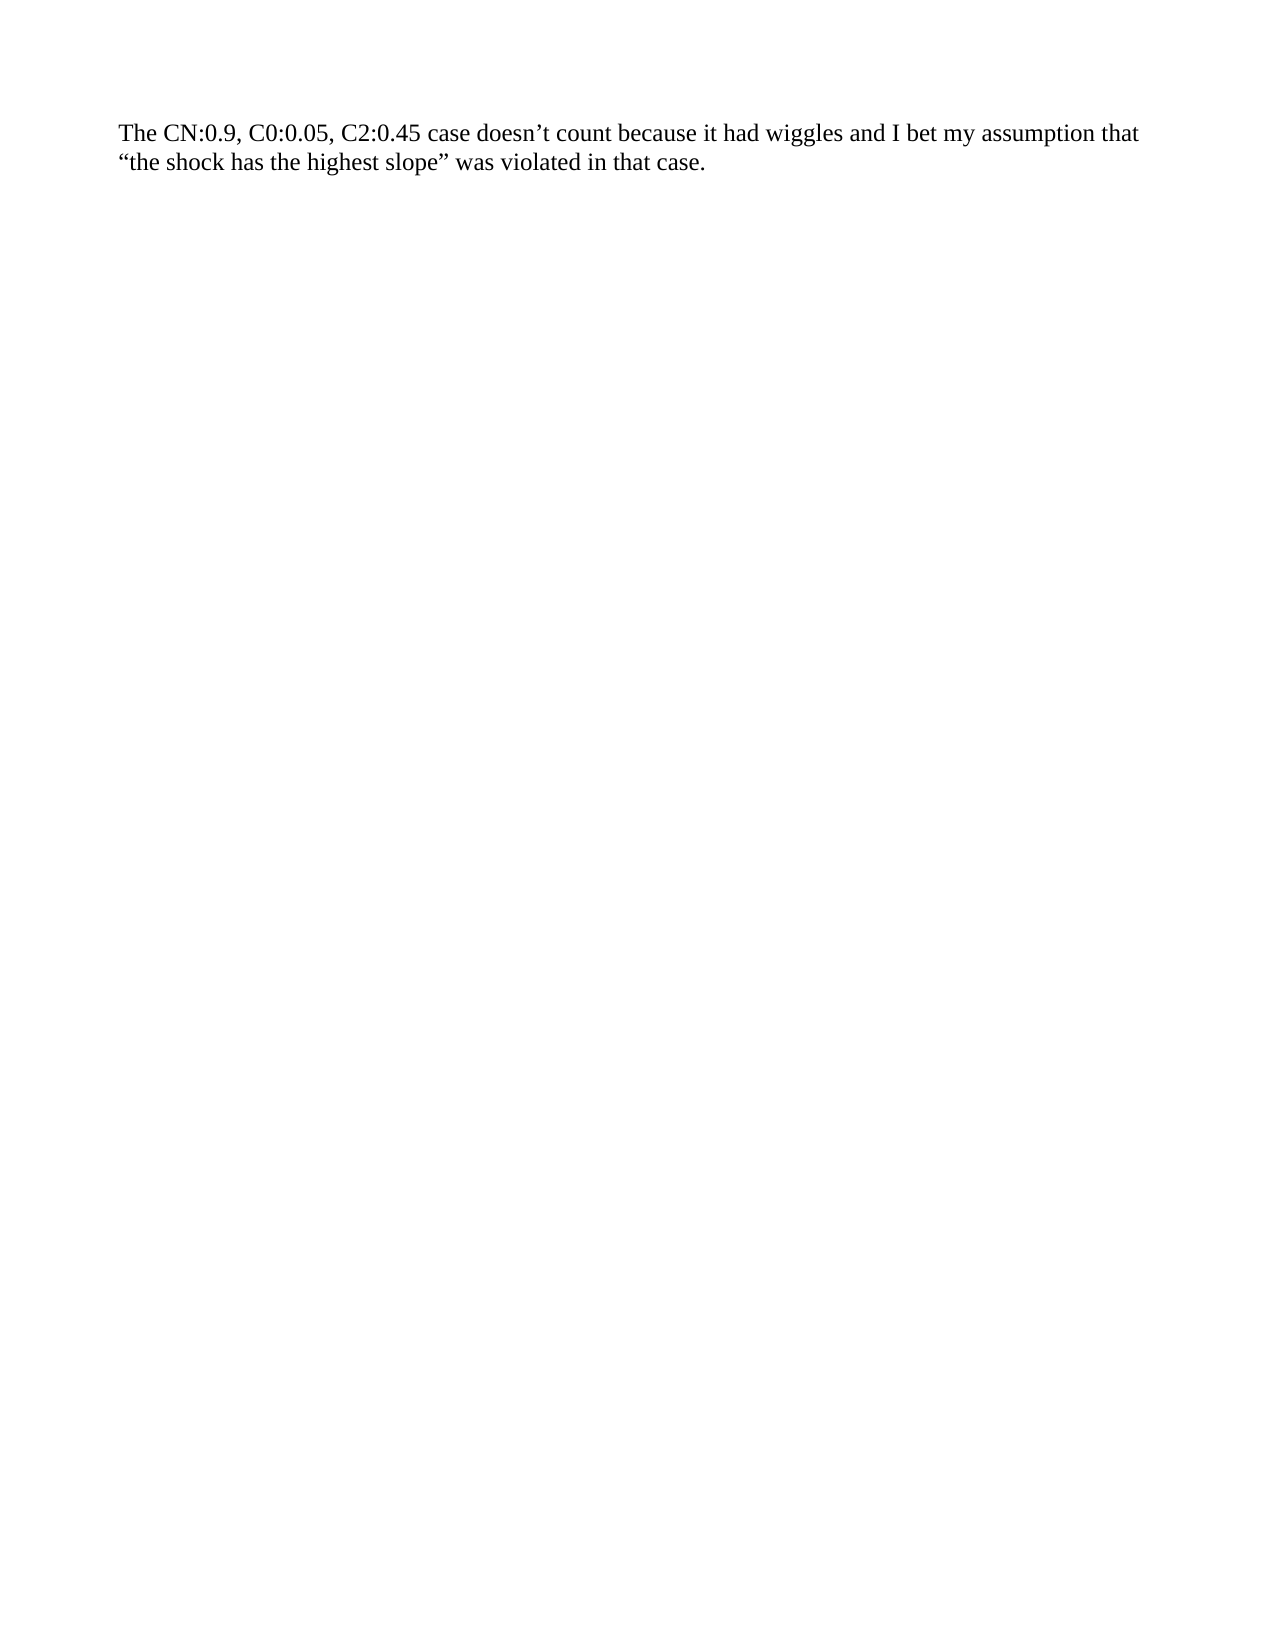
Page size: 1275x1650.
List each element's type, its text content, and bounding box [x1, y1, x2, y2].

text The CN:0.9, C0:0.05, C2:0.45 case doesn’t count because it had wiggles and I bet my assumption that “the shock has the highest slope” was violated in that case. [118, 118, 1157, 176]
